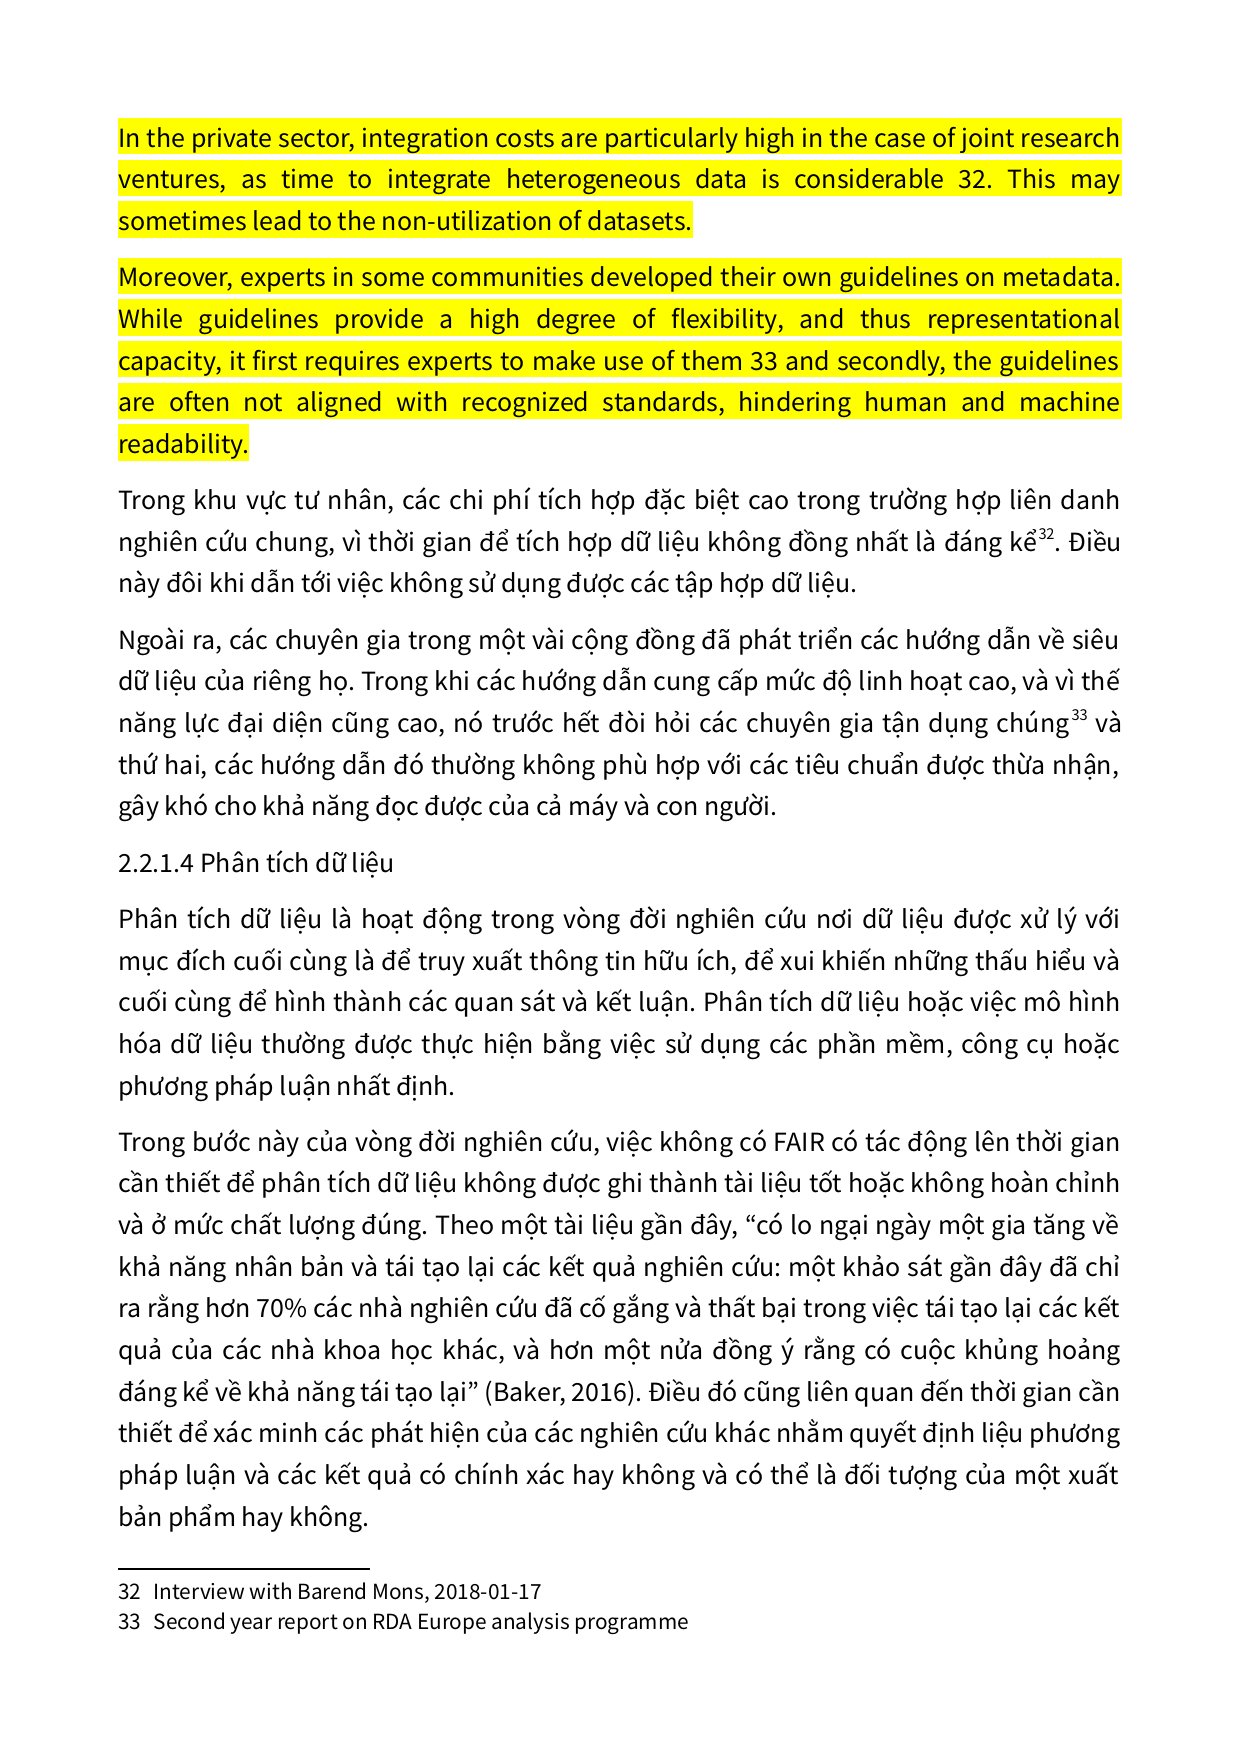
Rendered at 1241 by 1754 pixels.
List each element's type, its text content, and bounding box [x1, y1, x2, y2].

text Trong khu vực tư nhân, các chi phí tích hợp đặc biệt cao trong trường hợp liên danh nghiên cứu chung, vì thời gian để tích hợp dữ liệu không đồng nhất là đáng kể. Điều này đôi khi dẫn tới việc không sử dụng được các tập hợp dữ liệu. [118, 481, 1122, 600]
text Ngoài ra, các chuyên gia trong một vài cộng đồng đã phát triển các hướng dẫn về siêu dữ liệu của riêng họ. Trong khi các hướng dẫn cung cấp mức độ linh hoạt cao, và vì thế năng lực đại diện cũng cao, nó trước hết đòi hỏi các chuyên gia tận dụng chúng và thứ hai, các hướng dẫn đó thường không phù hợp với các tiêu chuẩn được thừa nhận, gây khó cho khả năng đọc được của cả máy và con người. [118, 620, 1122, 823]
text Phân tích dữ liệu là hoạt động trong vòng đời nghiên cứu nơi dữ liệu được xử lý với mục đích cuối cùng là để truy xuất thông tin hữu ích, để xui khiến những thấu hiểu và cuối cùng để hình thành các quan sát và kết luận. Phân tích dữ liệu hoặc việc mô hình hóa dữ liệu thường được thực hiện bằng việc sử dụng các phần mềm, công cụ hoặc phương pháp luận nhất định. [118, 899, 1122, 1102]
text In the private sector, integration costs are particularly high in the case of joint research ventures, as time to integrate heterogeneous data is considerable 32. This may sometimes lead to the non-utilization of datasets. [118, 118, 1122, 238]
text Moreover, experts in some communities developed their own guidelines on metadata. While guidelines provide a high degree of flexibility, and thus representational capacity, it first requires experts to make use of them 33 and secondly, the guidelines are often not aligned with recognized standards, hindering human and machine readability. [118, 258, 1122, 461]
text 2.2.1.4 Phân tích dữ liệu [118, 843, 1122, 879]
text Trong bước này của vòng đời nghiên cứu, việc không có FAIR có tác động lên thời gian cần thiết để phân tích dữ liệu không được ghi thành tài liệu tốt hoặc không hoàn chỉnh và ở mức chất lượng đúng. Theo một tài liệu gần đây, “có lo ngại ngày một gia tăng về khả năng nhân bản và tái tạo lại các kết quả nghiên cứu: một khảo sát gần đây đã chỉ ra rằng hơn 70% các nhà nghiên cứu đã cố gắng và thất bại trong việc tái tạo lại các kết quả của các nhà khoa học khác, và hơn một nửa đồng ý rằng có cuộc khủng hoảng đáng kể về khả năng tái tạo lại” (Baker, 2016). Điều đó cũng liên quan đến thời gian cần thiết để xác minh các phát hiện của các nghiên cứu khác nhằm quyết định liệu phương pháp luận và các kết quả có chính xác hay không và có thể là đối tượng của một xuất bản phẩm hay không. [118, 1122, 1122, 1533]
text Interview with Barend Mons, 2018-01-17 [118, 1575, 1122, 1606]
text Second year report on RDA Europe analysis programme [118, 1606, 1122, 1636]
